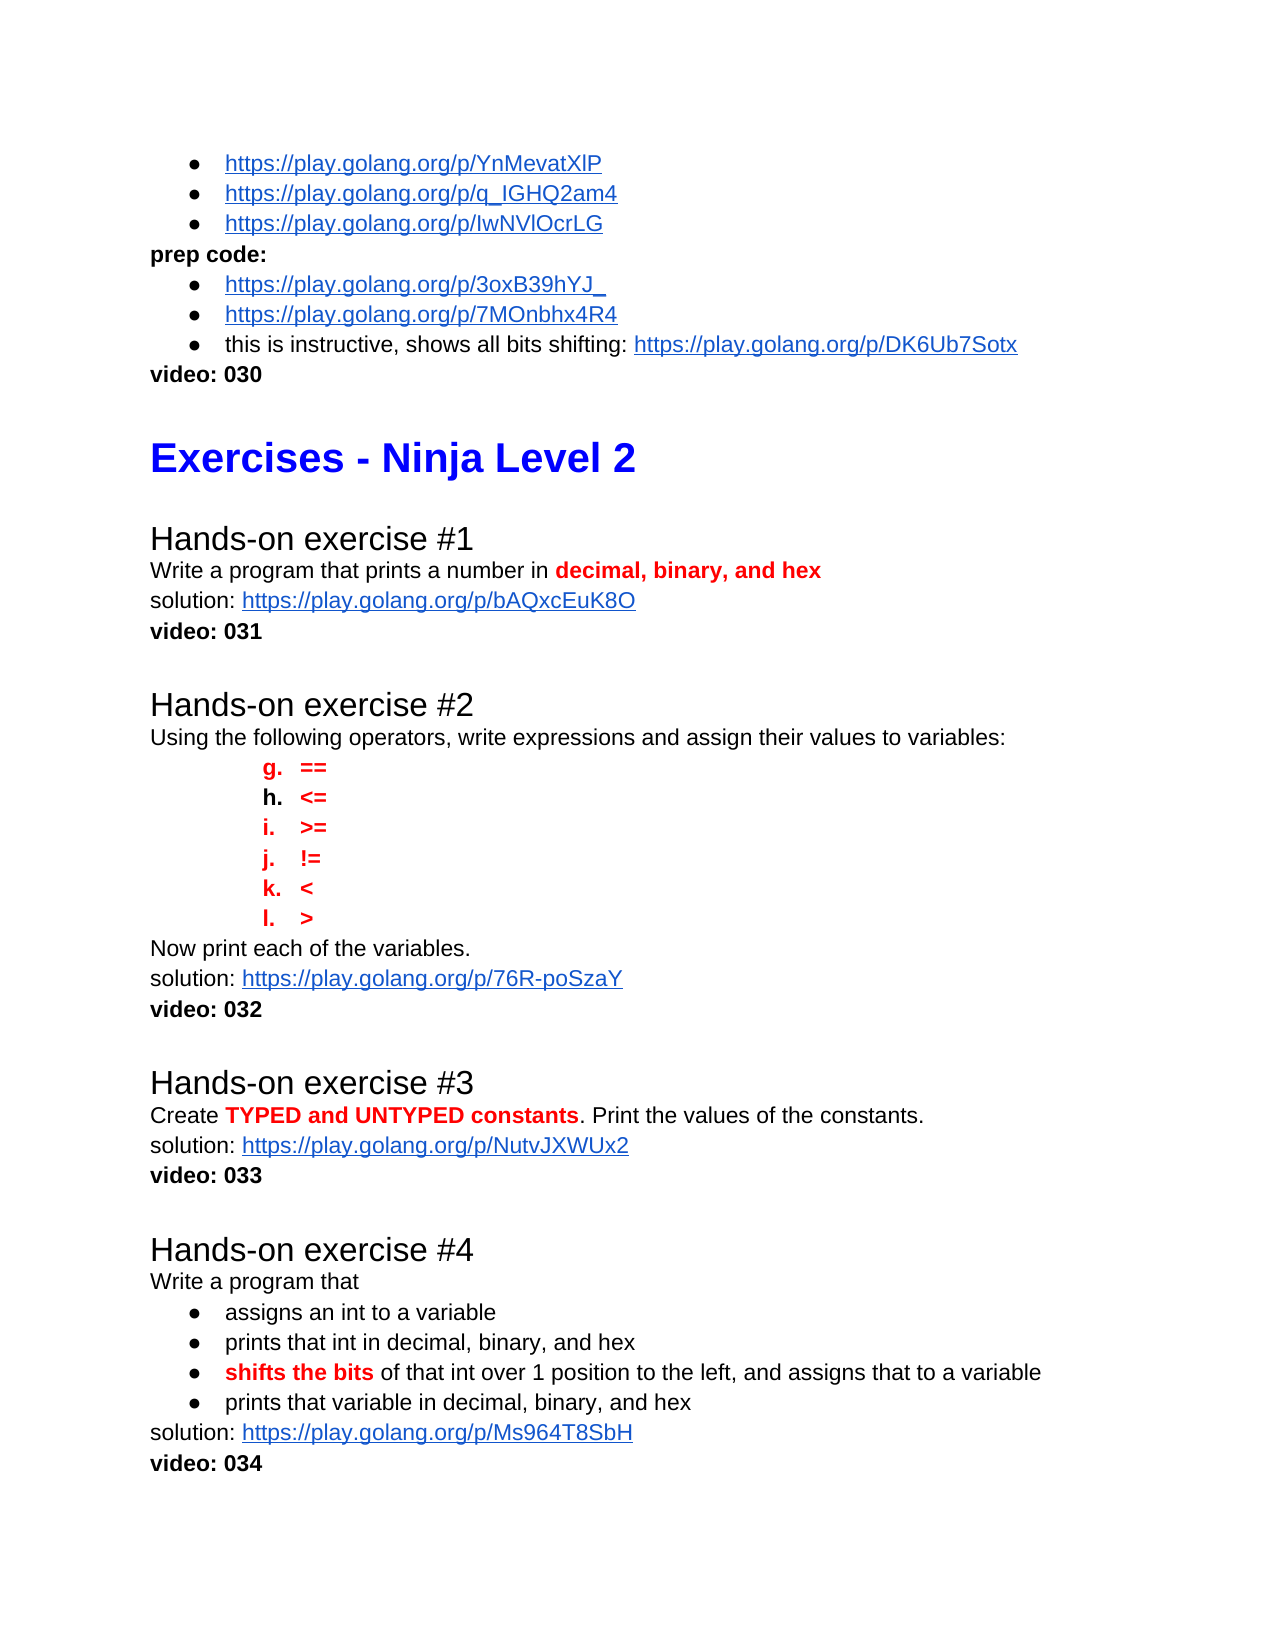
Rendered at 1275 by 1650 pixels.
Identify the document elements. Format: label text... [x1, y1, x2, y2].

text Create TYPED and UNTYPED constants. Print the values of the constants. [150, 1102, 1125, 1128]
list this is instructive, shows all bits shifting: https://play.golang.org/p/DK6Ub7Sotx [187, 331, 1125, 358]
text Write a program that prints a number in decimal, binary, and hex [150, 557, 1125, 583]
list <= [262, 784, 1125, 811]
list https://play.golang.org/p/YnMevatXlP [187, 150, 1125, 176]
text video: 030 [150, 361, 1125, 388]
text video: 033 [150, 1162, 1125, 1188]
list https://play.golang.org/p/3oxB39hYJ_ [187, 271, 1125, 297]
text video: 034 [150, 1449, 1125, 1476]
subtitle Exercises - Ninja Level 2 [150, 433, 1125, 481]
list assigns an int to a variable [187, 1298, 1125, 1325]
subtitle Hands-on exercise #2 [150, 685, 1125, 724]
list https://play.golang.org/p/q_IGHQ2am4 [187, 180, 1125, 207]
text solution: https://play.golang.org/p/NutvJXWUx2 [150, 1132, 1125, 1158]
text Now print each of the variables. [150, 935, 1125, 962]
text solution: https://play.golang.org/p/76R-poSzaY [150, 965, 1125, 992]
text Write a program that [150, 1268, 1125, 1295]
list == [262, 754, 1125, 780]
text solution: https://play.golang.org/p/Ms964T8SbH [150, 1419, 1125, 1446]
text video: 031 [150, 618, 1125, 644]
list prints that variable in decimal, binary, and hex [187, 1389, 1125, 1416]
text Using the following operators, write expressions and assign their values to variables: [150, 724, 1125, 750]
list >= [262, 814, 1125, 841]
list prints that int in decimal, binary, and hex [187, 1329, 1125, 1355]
subtitle Hands-on exercise #1 [150, 519, 1125, 557]
list > [262, 905, 1125, 931]
list https://play.golang.org/p/IwNVlOcrLG [187, 210, 1125, 237]
list < [262, 875, 1125, 901]
subtitle Hands-on exercise #3 [150, 1063, 1125, 1102]
text solution: https://play.golang.org/p/bAQxcEuK8O [150, 587, 1125, 614]
list shifts the bits of that int over 1 position to the left, and assigns that to a variable [187, 1359, 1125, 1385]
subtitle Hands-on exercise #4 [150, 1230, 1125, 1268]
list != [262, 844, 1125, 871]
list https://play.golang.org/p/7MOnbhx4R4 [187, 301, 1125, 327]
text prep code: [150, 241, 1125, 267]
text video: 032 [150, 996, 1125, 1022]
